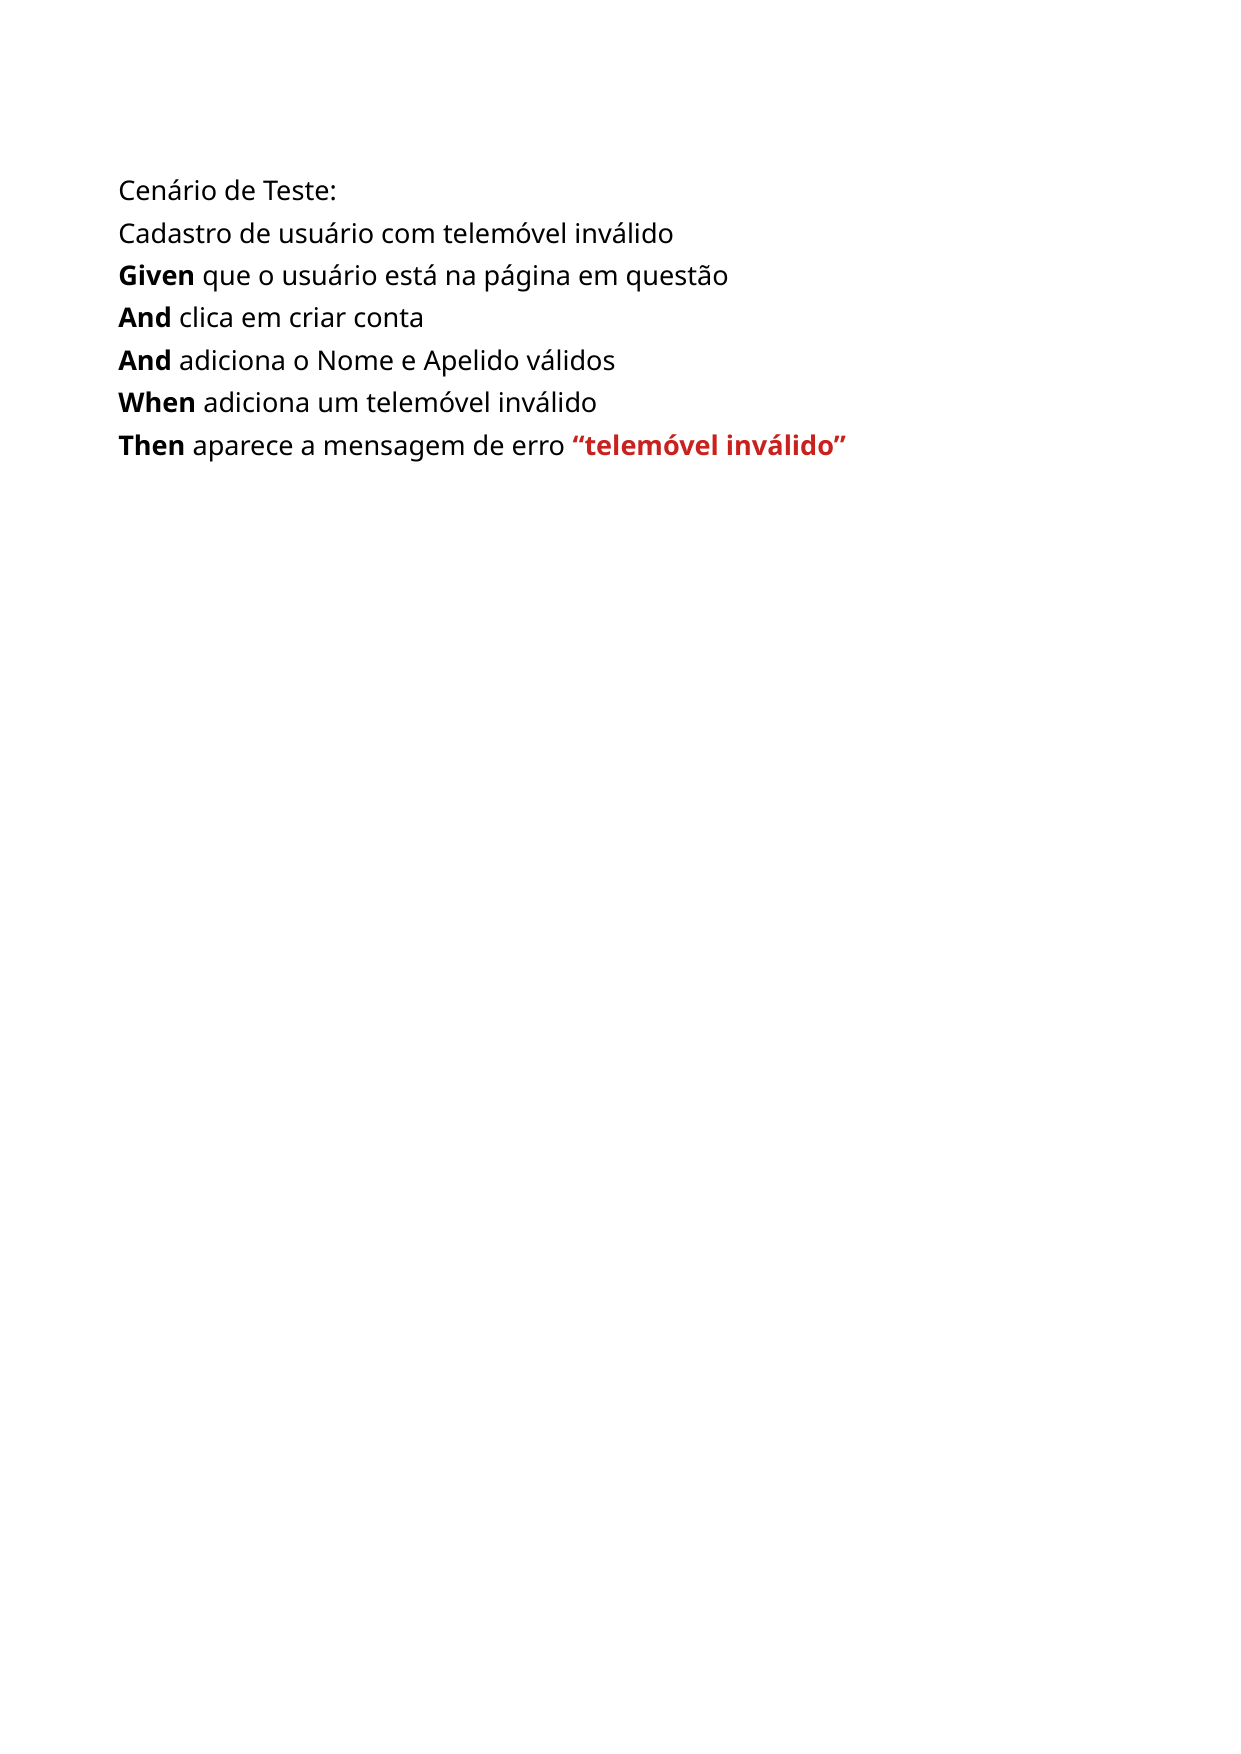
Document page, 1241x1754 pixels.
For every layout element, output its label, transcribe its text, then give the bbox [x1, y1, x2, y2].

text And clica em criar conta [118, 299, 1122, 336]
text When adiciona um telemóvel inválido [118, 384, 1122, 421]
text Then aparece a mensagem de erro “telemóvel inválido” [118, 426, 1122, 463]
text Cadastro de usuário com telemóvel inválido [118, 214, 1122, 251]
text Cenário de Teste: [118, 172, 1122, 209]
text And adiciona o Nome e Apelido válidos [118, 341, 1122, 378]
text Given que o usuário está na página em questão [118, 257, 1122, 293]
